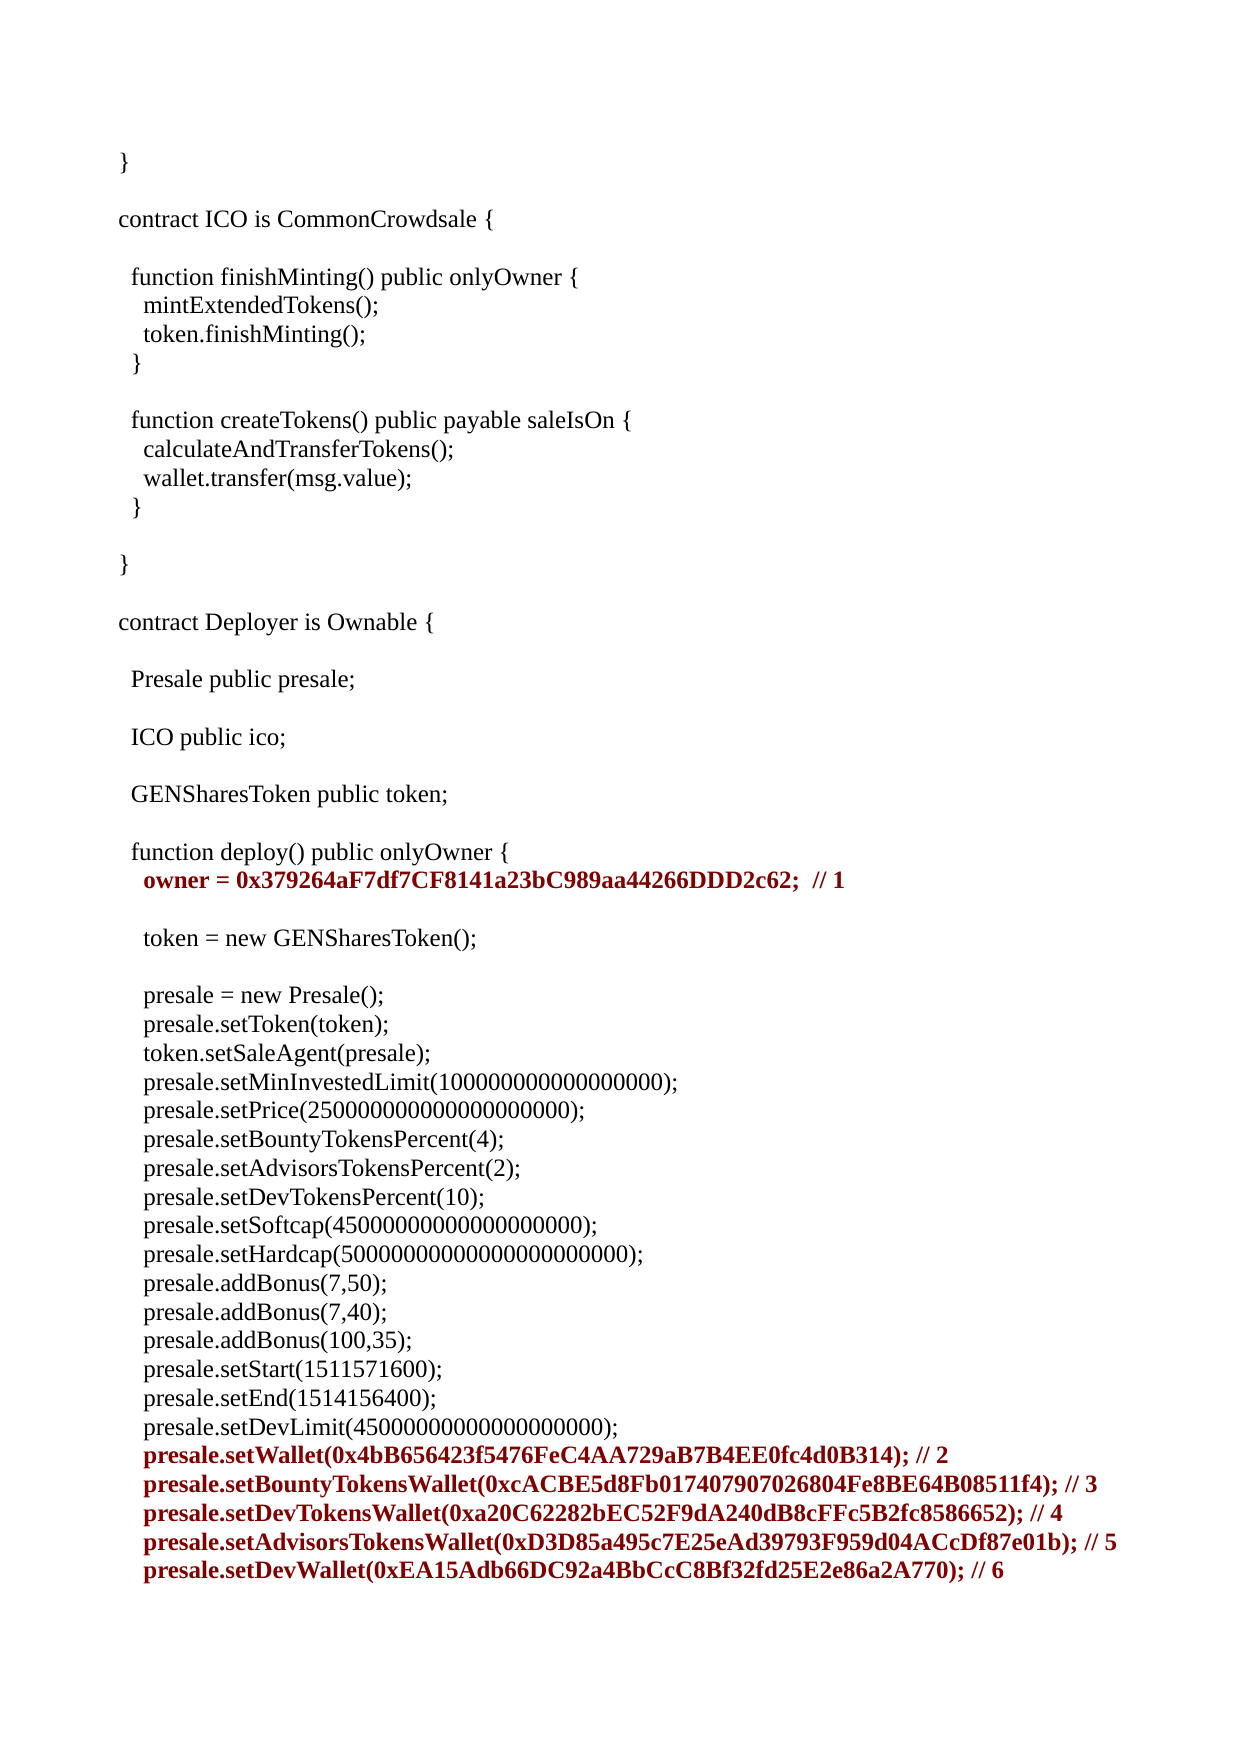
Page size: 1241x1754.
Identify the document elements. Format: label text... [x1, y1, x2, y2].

text presale.setHardcap(50000000000000000000000); [118, 1239, 1122, 1268]
text presale.setAdvisorsTokensWallet(0xD3D85a495c7E25eAd39793F959d04ACcDf87e01b); // 5 [118, 1527, 1122, 1556]
text presale.setDevWallet(0xEA15Adb66DC92a4BbCcC8Bf32fd25E2e86a2A770); // 6 [118, 1556, 1122, 1584]
text token = new GENSharesToken(); [118, 923, 1122, 952]
text function finishMinting() public onlyOwner { [118, 262, 1122, 291]
text token.finishMinting(); [118, 319, 1122, 348]
text presale.addBonus(7,40); [118, 1297, 1122, 1326]
text presale.setToken(token); [118, 1009, 1122, 1038]
text presale.addBonus(7,50); [118, 1268, 1122, 1297]
text wallet.transfer(msg.value); [118, 463, 1122, 492]
text } [118, 348, 1122, 377]
text } [118, 147, 1122, 176]
text contract ICO is CommonCrowdsale { [118, 204, 1122, 233]
text presale.setDevTokensWallet(0xa20C62282bEC52F9dA240dB8cFFc5B2fc8586652); // 4 [118, 1498, 1122, 1527]
text ICO public ico; [118, 722, 1122, 751]
text presale.setStart(1511571600); [118, 1354, 1122, 1383]
text GENSharesToken public token; [118, 779, 1122, 808]
text mintExtendedTokens(); [118, 291, 1122, 319]
text presale = new Presale(); [118, 981, 1122, 1009]
text calculateAndTransferTokens(); [118, 434, 1122, 463]
text presale.setSoftcap(45000000000000000000); [118, 1211, 1122, 1239]
text presale.setMinInvestedLimit(100000000000000000); [118, 1067, 1122, 1096]
text token.setSaleAgent(presale); [118, 1038, 1122, 1067]
text } [118, 492, 1122, 521]
text } [118, 549, 1122, 578]
text Presale public presale; [118, 664, 1122, 693]
text presale.setDevLimit(45000000000000000000); [118, 1412, 1122, 1441]
text contract Deployer is Ownable { [118, 607, 1122, 636]
text presale.setBountyTokensPercent(4); [118, 1124, 1122, 1153]
text presale.setBountyTokensWallet(0xcACBE5d8Fb017407907026804Fe8BE64B08511f4); // 3 [118, 1469, 1122, 1498]
text function createTokens() public payable saleIsOn { [118, 406, 1122, 434]
text function deploy() public onlyOwner { [118, 837, 1122, 866]
text presale.addBonus(100,35); [118, 1326, 1122, 1354]
text presale.setEnd(1514156400); [118, 1383, 1122, 1412]
text owner = 0x379264aF7df7CF8141a23bC989aa44266DDD2c62; // 1 [118, 866, 1122, 894]
text presale.setAdvisorsTokensPercent(2); [118, 1153, 1122, 1182]
text presale.setDevTokensPercent(10); [118, 1182, 1122, 1211]
text presale.setPrice(250000000000000000000); [118, 1096, 1122, 1124]
text presale.setWallet(0x4bB656423f5476FeC4AA729aB7B4EE0fc4d0B314); // 2 [118, 1441, 1122, 1469]
